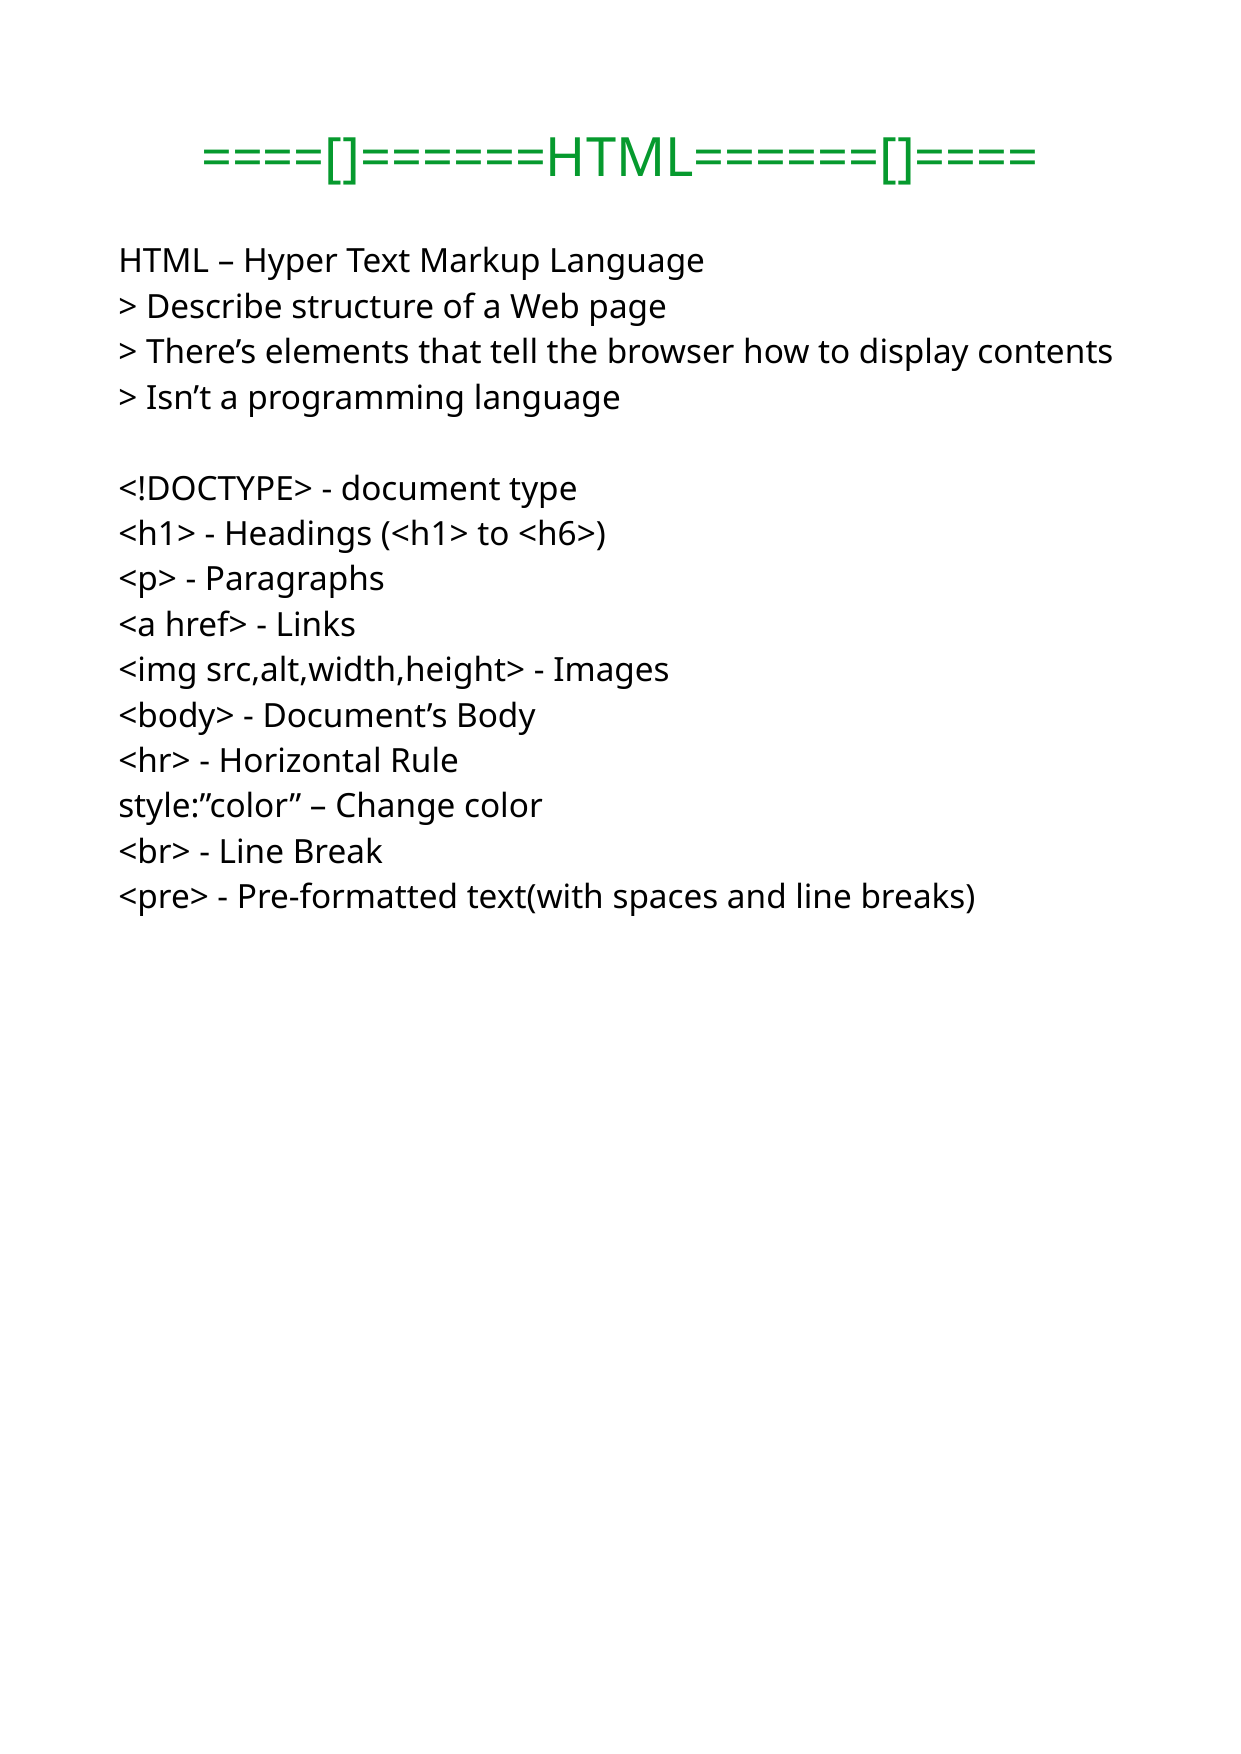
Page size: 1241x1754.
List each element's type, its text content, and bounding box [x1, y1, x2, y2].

text HTML – Hyper Text Markup Language [118, 237, 1122, 283]
text <img src,alt,width,height> - Images [118, 646, 1122, 691]
text <a href> - Links [118, 601, 1122, 646]
text > Describe structure of a Web page [118, 283, 1122, 328]
text <!DOCTYPE> - document type [118, 464, 1122, 510]
text <p> - Paragraphs [118, 555, 1122, 601]
text > There’s elements that tell the browser how to display contents [118, 328, 1122, 373]
text ====[]======HTML======[]==== [118, 118, 1122, 192]
text <body> - Document’s Body [118, 691, 1122, 737]
text <hr> - Horizontal Rule [118, 737, 1122, 782]
text > Isn’t a programming language [118, 373, 1122, 419]
text <h1> - Headings (<h1> to <h6>) [118, 510, 1122, 555]
text <pre> - Pre-formatted text(with spaces and line breaks) [118, 873, 1122, 918]
text <br> - Line Break [118, 828, 1122, 873]
text style:”color” – Change color [118, 782, 1122, 828]
